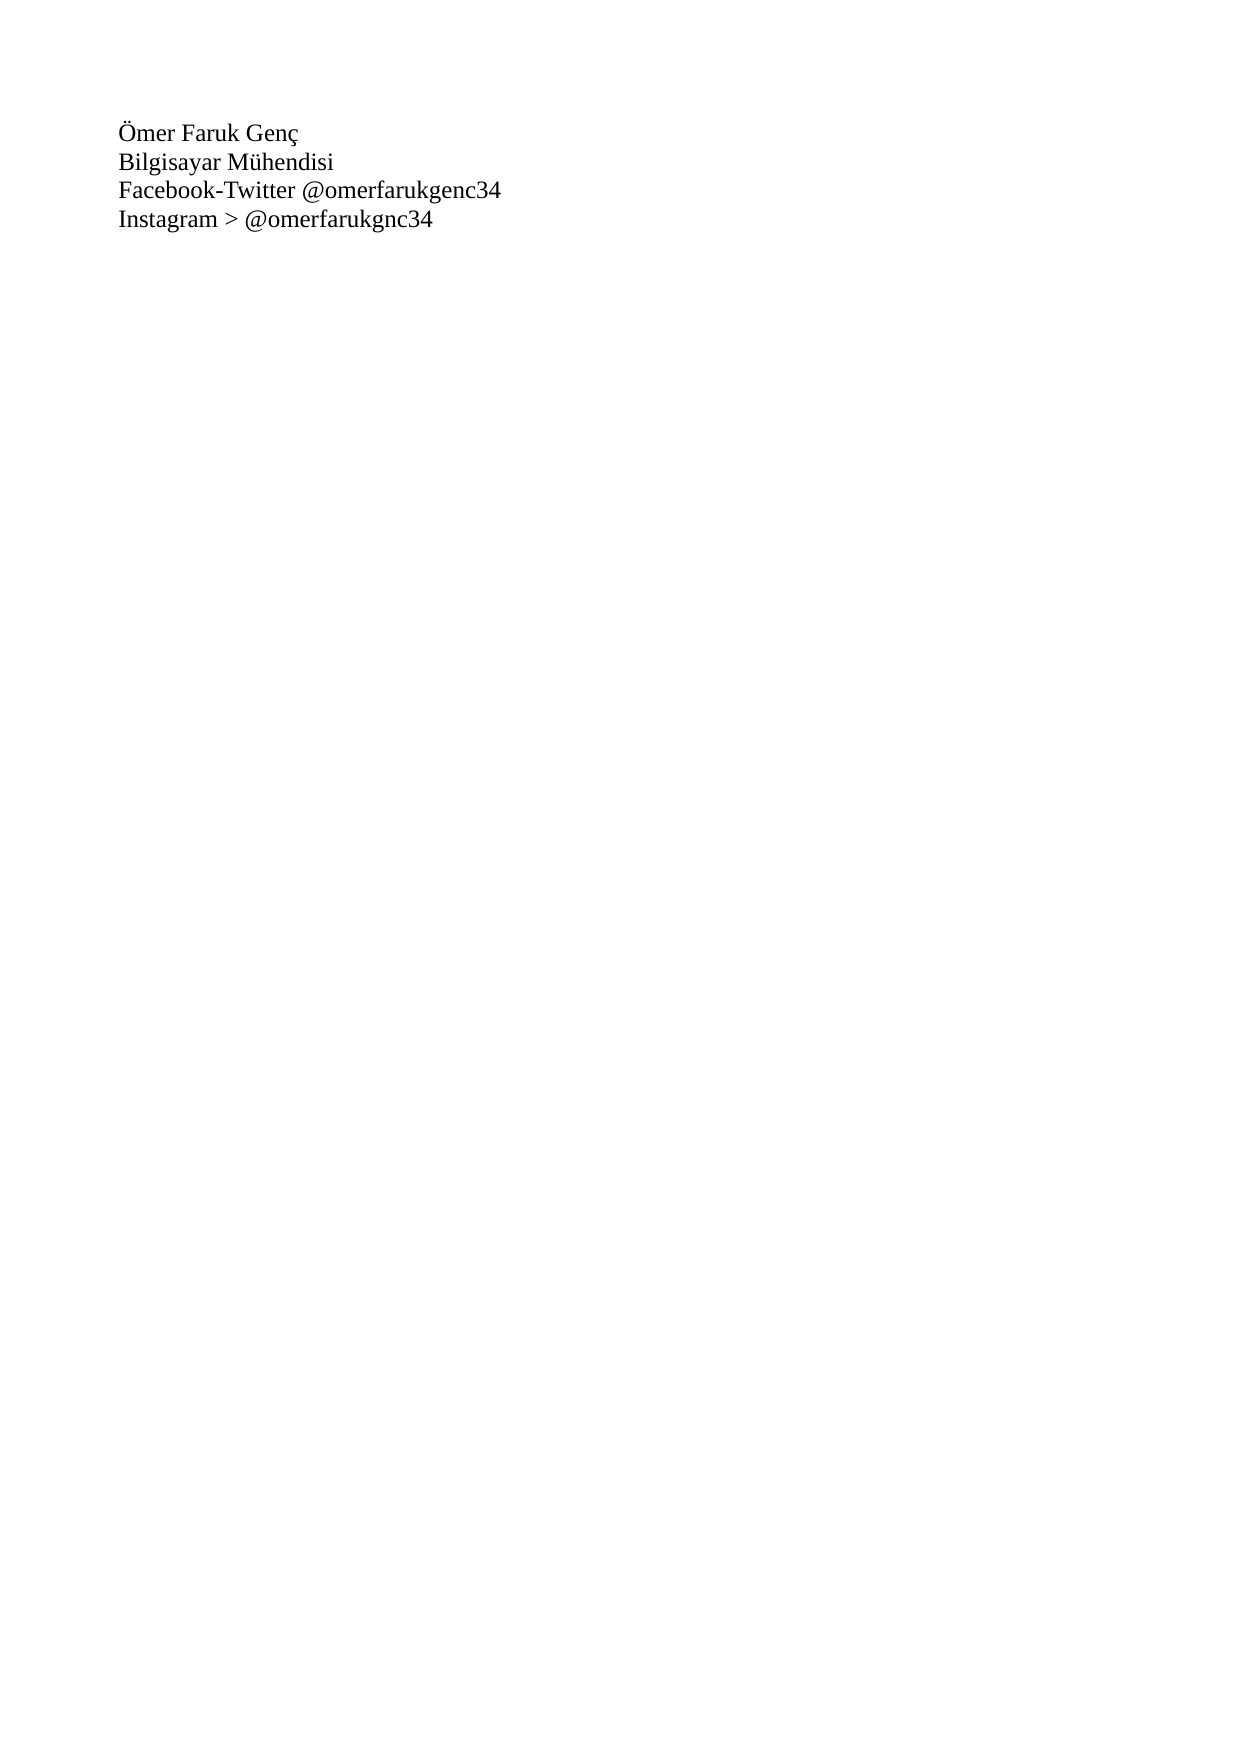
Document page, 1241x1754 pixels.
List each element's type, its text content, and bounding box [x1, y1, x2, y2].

text Instagram > @omerfarukgnc34 [118, 204, 1122, 233]
text Bilgisayar Mühendisi [118, 147, 1122, 176]
text Facebook-Twitter @omerfarukgenc34 [118, 176, 1122, 204]
text Ömer Faruk Genç [118, 118, 1122, 147]
